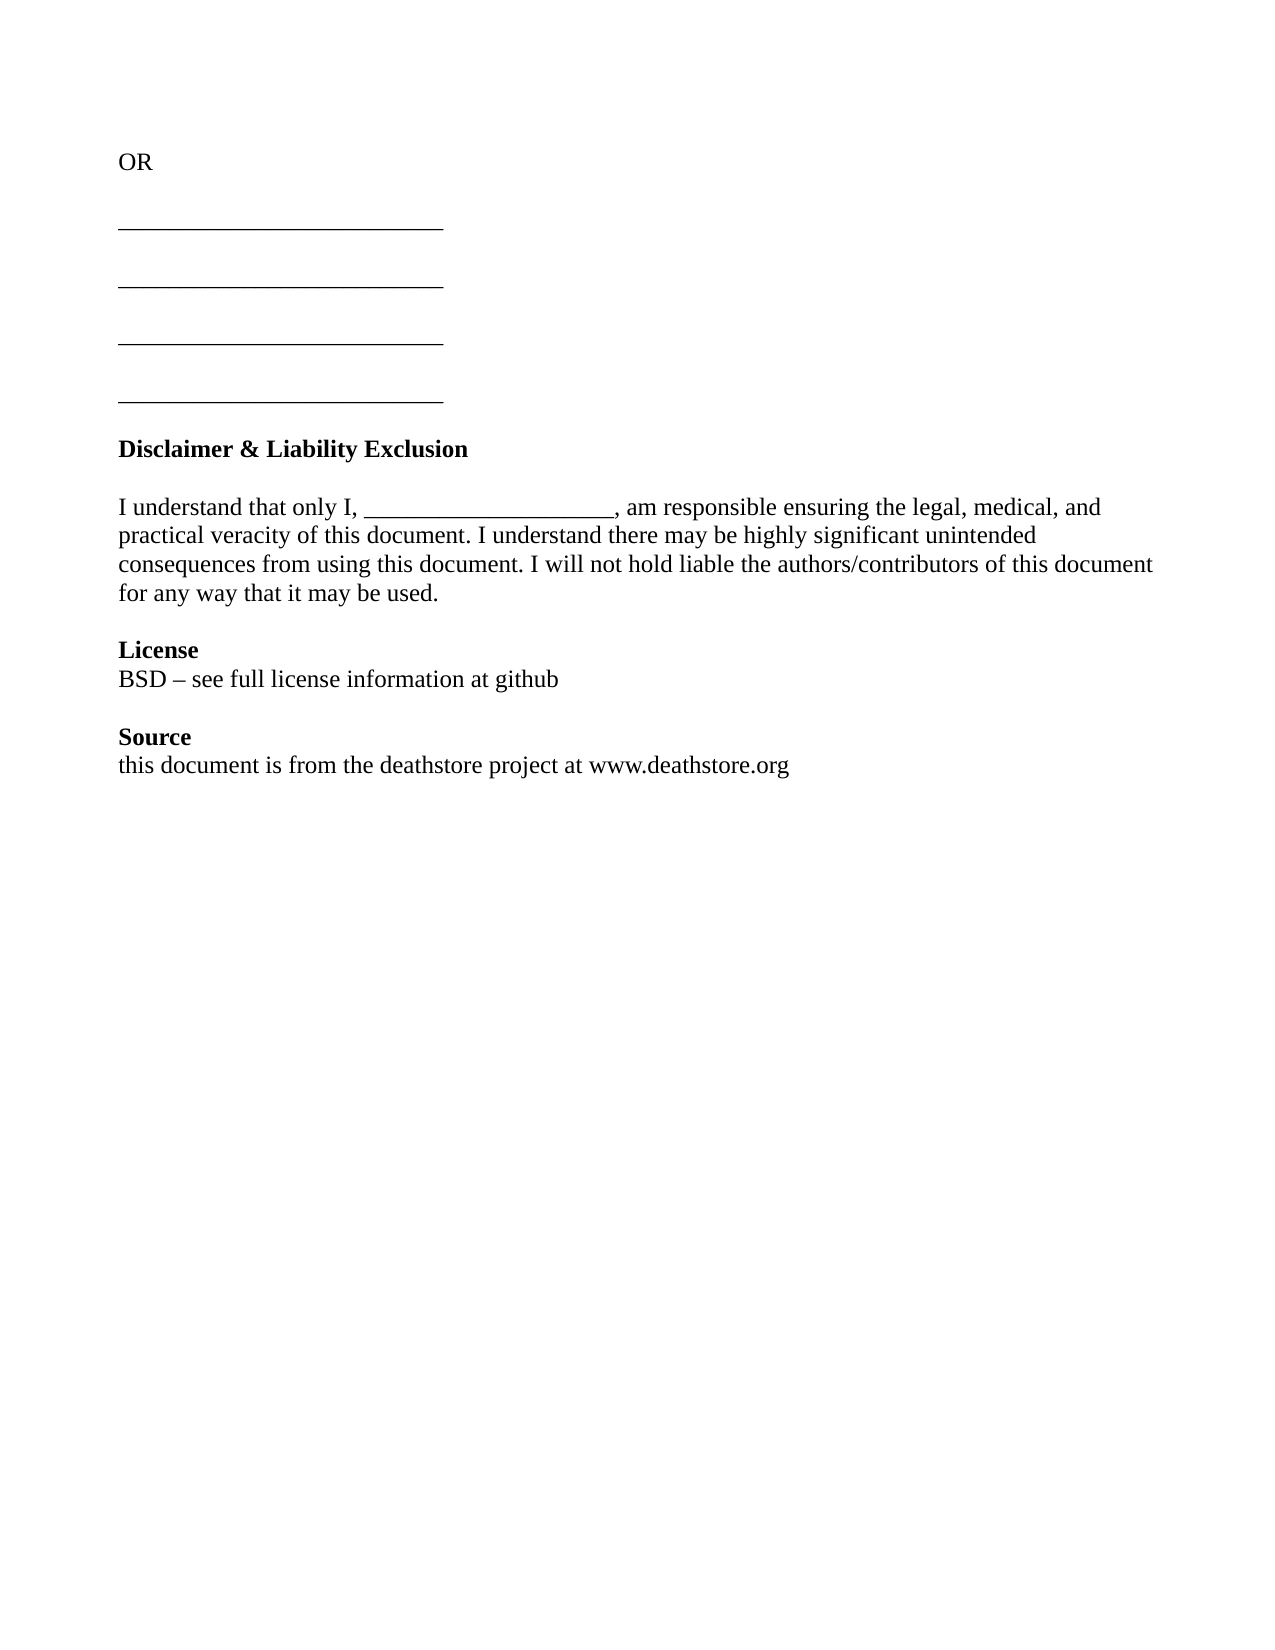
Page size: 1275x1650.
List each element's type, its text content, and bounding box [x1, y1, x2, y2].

text License [118, 636, 1157, 664]
text Source [118, 722, 1157, 751]
text __________________________ [118, 319, 1157, 348]
text BSD – see full license information at github [118, 664, 1157, 693]
text Disclaimer & Liability Exclusion [118, 434, 1157, 463]
text this document is from the deathstore project at www.deathstore.org [118, 751, 1157, 779]
text __________________________ [118, 204, 1157, 233]
text __________________________ [118, 377, 1157, 406]
text __________________________ [118, 262, 1157, 291]
text I understand that only I, ____________________, am responsible ensuring the legal, medical, and practical veracity of this document. I understand there may be highly significant unintended consequences from using this document. I will not hold liable the authors/contributors of this document for any way that it may be used. [118, 492, 1157, 607]
text OR [118, 118, 1157, 176]
